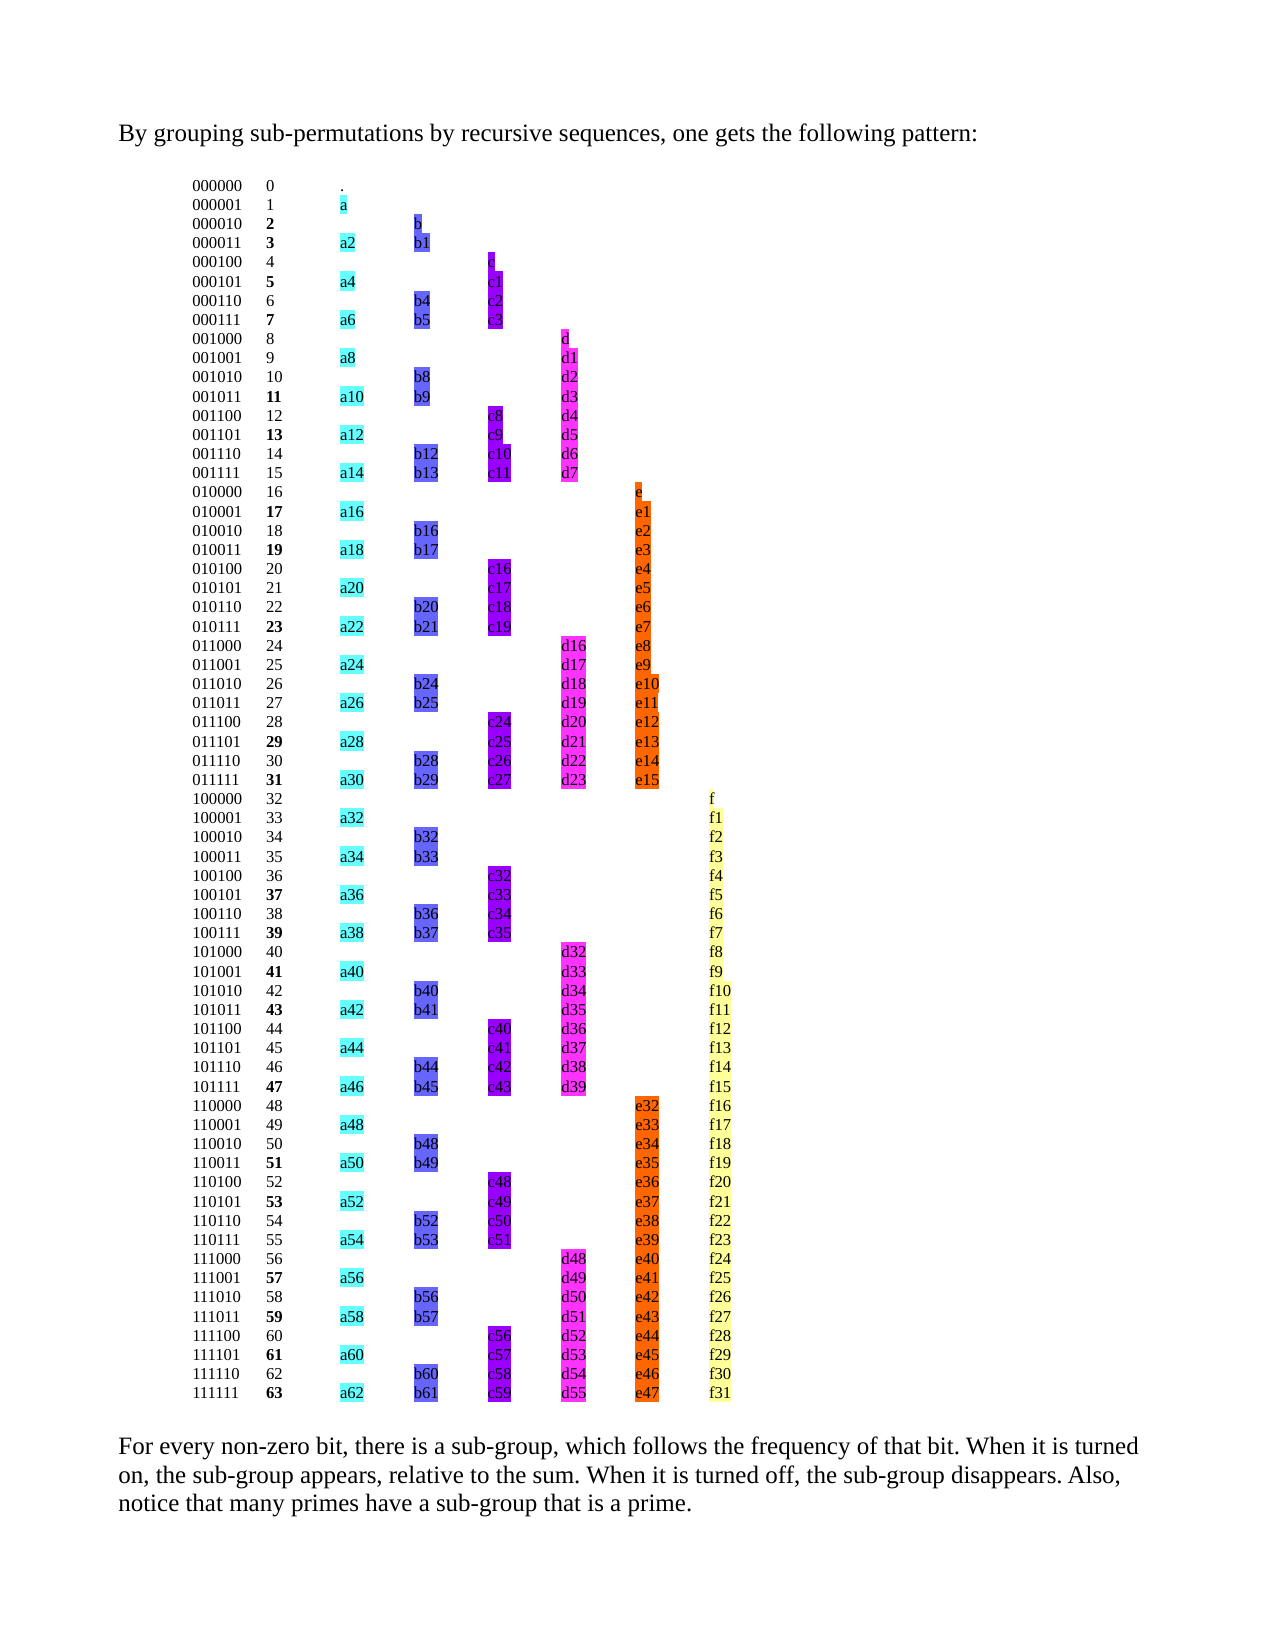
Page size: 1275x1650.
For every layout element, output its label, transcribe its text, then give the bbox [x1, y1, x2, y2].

text For every non-zero bit, there is a sub-group, which follows the frequency of that bit. When it is turned on, the sub-group appears, relative to the sum. When it is turned off, the sub-group disappears. Also, notice that many primes have a sub-group that is a prime. [118, 1431, 1157, 1517]
text 011001 25 a24 d17 e9 [118, 655, 1157, 674]
text 110111 55 a54 b53 c51 e39 f23 [118, 1230, 1157, 1249]
text 001100 12 c8 d4 [118, 406, 1157, 425]
text 000111 7 a6 b5 c3 [118, 310, 1157, 329]
text 010000 16 e [118, 482, 1157, 501]
text 001000 8 d [118, 329, 1157, 348]
text By grouping sub-permutations by recursive sequences, one gets the following pattern: [118, 118, 1157, 147]
text 110001 49 a48 e33 f17 [118, 1115, 1157, 1134]
text 100111 39 a38 b37 c35 f7 [118, 923, 1157, 942]
text 010001 17 a16 e1 [118, 501, 1157, 521]
text 010111 23 a22 b21 c19 e7 [118, 616, 1157, 636]
text 001101 13 a12 c9 d5 [118, 425, 1157, 444]
text 101010 42 b40 d34 f10 [118, 981, 1157, 1000]
text 000101 5 a4 c1 [118, 271, 1157, 291]
text 011010 26 b24 d18 e10 [118, 674, 1157, 693]
text 110100 52 c48 e36 f20 [118, 1172, 1157, 1191]
text 000010 2 b [118, 214, 1157, 233]
text 101101 45 a44 c41 d37 f13 [118, 1038, 1157, 1057]
text 100110 38 b36 c34 f6 [118, 904, 1157, 923]
text 111101 61 a60 c57 d53 e45 f29 [118, 1345, 1157, 1364]
text 011000 24 d16 e8 [118, 636, 1157, 655]
text 000011 3 a2 b1 [118, 233, 1157, 252]
text 111111 63 a62 b61 c59 d55 e47 f31 [118, 1383, 1157, 1402]
text 111000 56 d48 e40 f24 [118, 1249, 1157, 1268]
text 110011 51 a50 b49 e35 f19 [118, 1153, 1157, 1172]
text 011111 31 a30 b29 c27 d23 e15 [118, 770, 1157, 789]
text 000100 4 c [118, 252, 1157, 271]
text 000001 1 a [118, 195, 1157, 214]
text 111011 59 a58 b57 d51 e43 f27 [118, 1306, 1157, 1326]
text 001011 11 a10 b9 d3 [118, 386, 1157, 406]
text 010010 18 b16 e2 [118, 521, 1157, 540]
text 011101 29 a28 c25 d21 e13 [118, 731, 1157, 751]
text 000000 0 . [118, 176, 1157, 195]
text 010110 22 b20 c18 e6 [118, 597, 1157, 616]
text 010101 21 a20 c17 e5 [118, 578, 1157, 597]
text 100011 35 a34 b33 f3 [118, 846, 1157, 866]
text 101111 47 a46 b45 c43 d39 f15 [118, 1076, 1157, 1096]
text 110101 53 a52 c49 e37 f21 [118, 1191, 1157, 1211]
text 011011 27 a26 b25 d19 e11 [118, 693, 1157, 712]
text 100101 37 a36 c33 f5 [118, 885, 1157, 904]
text 101000 40 d32 f8 [118, 942, 1157, 961]
text 010100 20 c16 e4 [118, 559, 1157, 578]
text 001010 10 b8 d2 [118, 367, 1157, 386]
text 100100 36 c32 f4 [118, 866, 1157, 885]
text 000110 6 b4 c2 [118, 291, 1157, 310]
text 001001 9 a8 d1 [118, 348, 1157, 367]
text 011100 28 c24 d20 e12 [118, 712, 1157, 731]
text 001110 14 b12 c10 d6 [118, 444, 1157, 463]
text 100000 32 f [118, 789, 1157, 808]
text 101011 43 a42 b41 d35 f11 [118, 1000, 1157, 1019]
text 111010 58 b56 d50 e42 f26 [118, 1287, 1157, 1306]
text 011110 30 b28 c26 d22 e14 [118, 751, 1157, 770]
text 110010 50 b48 e34 f18 [118, 1134, 1157, 1153]
text 100010 34 b32 f2 [118, 827, 1157, 846]
text 101100 44 c40 d36 f12 [118, 1019, 1157, 1038]
text 110110 54 b52 c50 e38 f22 [118, 1211, 1157, 1230]
text 101110 46 b44 c42 d38 f14 [118, 1057, 1157, 1076]
text 110000 48 e32 f16 [118, 1096, 1157, 1115]
text 111100 60 c56 d52 e44 f28 [118, 1326, 1157, 1345]
text 100001 33 a32 f1 [118, 808, 1157, 827]
text 101001 41 a40 d33 f9 [118, 961, 1157, 981]
text 111001 57 a56 d49 e41 f25 [118, 1268, 1157, 1287]
text 001111 15 a14 b13 c11 d7 [118, 463, 1157, 482]
text 010011 19 a18 b17 e3 [118, 540, 1157, 559]
text 111110 62 b60 c58 d54 e46 f30 [118, 1364, 1157, 1383]
